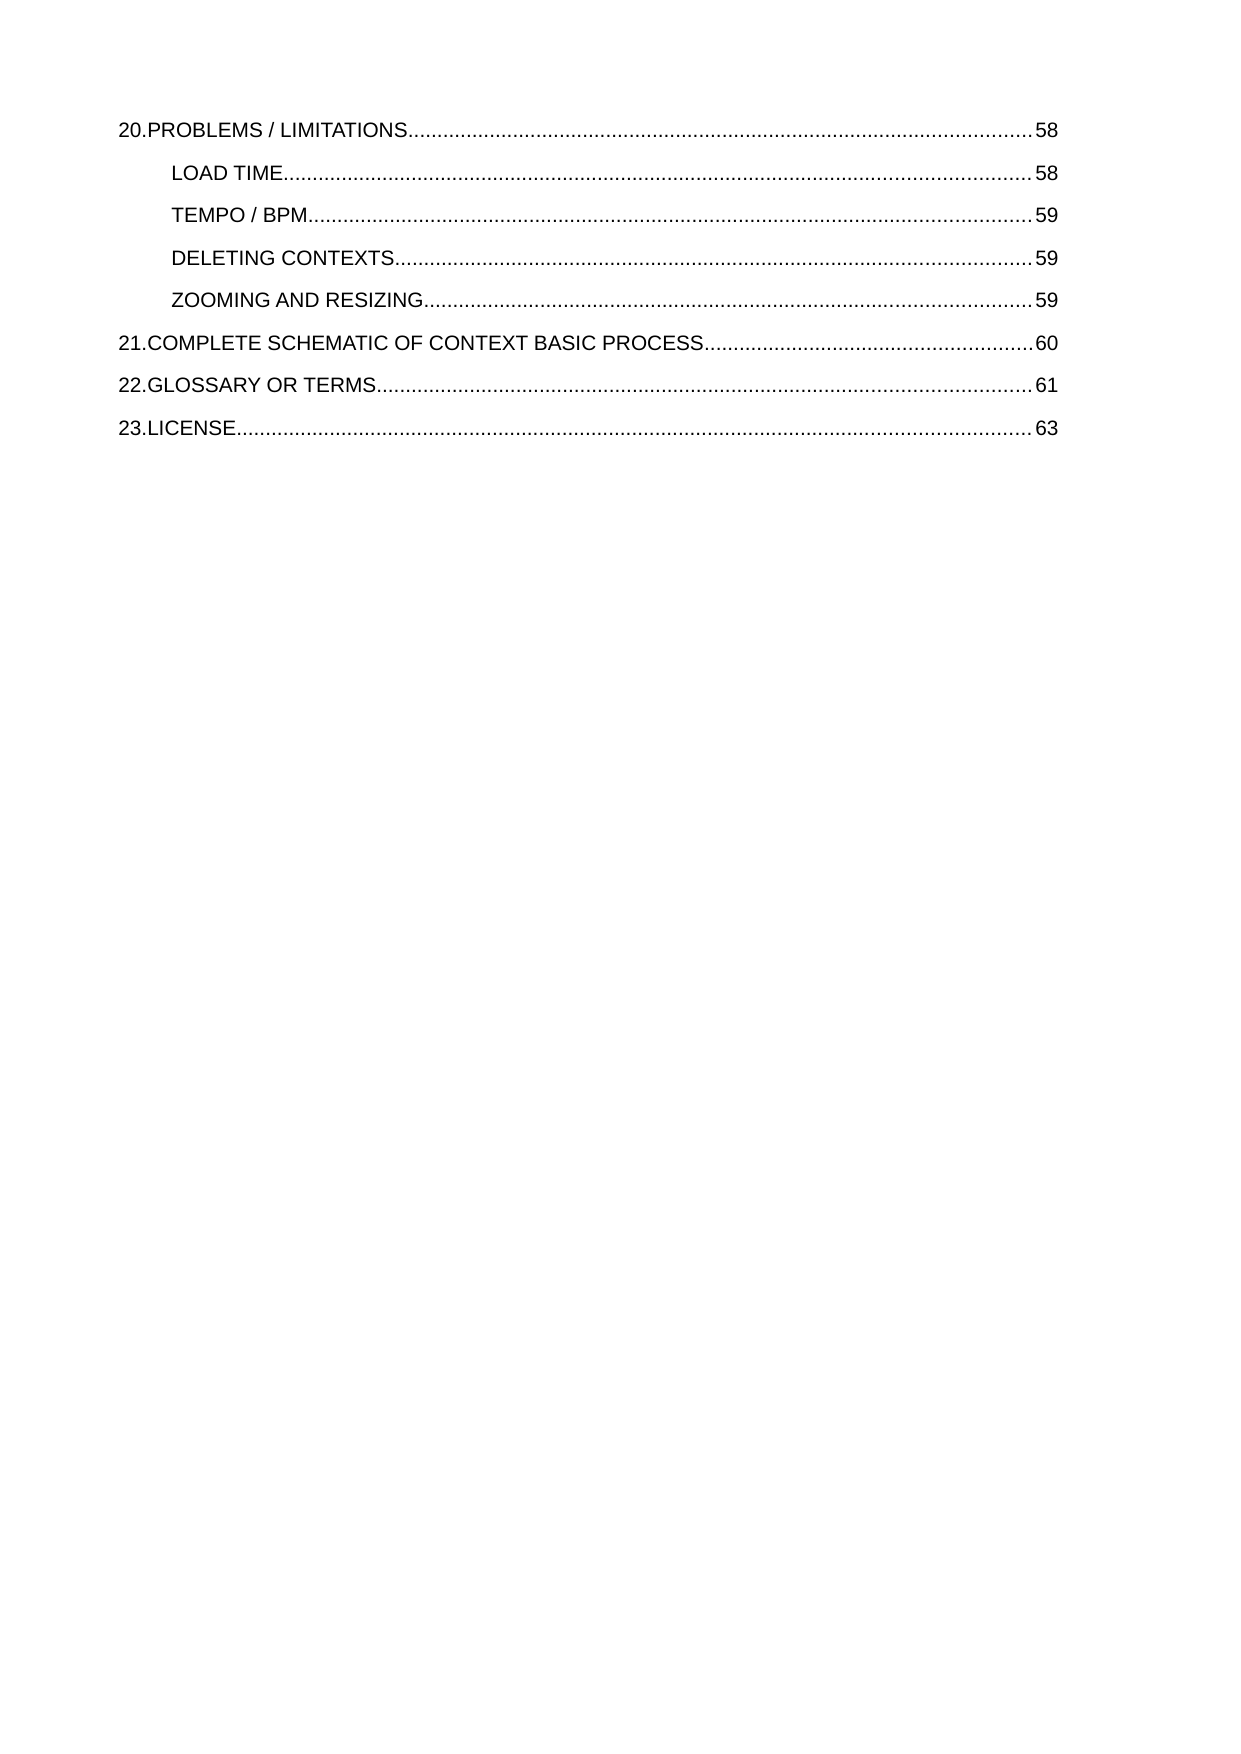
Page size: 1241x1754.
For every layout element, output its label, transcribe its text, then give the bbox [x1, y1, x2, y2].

text 20.PROBLEMS / LIMITATIONS 58 [118, 118, 1122, 142]
text 21.COMPLETE SCHEMATIC OF CONTEXT BASIC PROCESS 60 [118, 331, 1122, 354]
text TEMPO / BPM 59 [118, 203, 1122, 227]
text DELETING CONTEXTS 59 [118, 246, 1122, 269]
text LOAD TIME 58 [118, 161, 1122, 184]
text 23.LICENSE 63 [118, 416, 1122, 439]
text 22.GLOSSARY OR TERMS 61 [118, 373, 1122, 397]
text ZOOMING AND RESIZING 59 [118, 288, 1122, 312]
